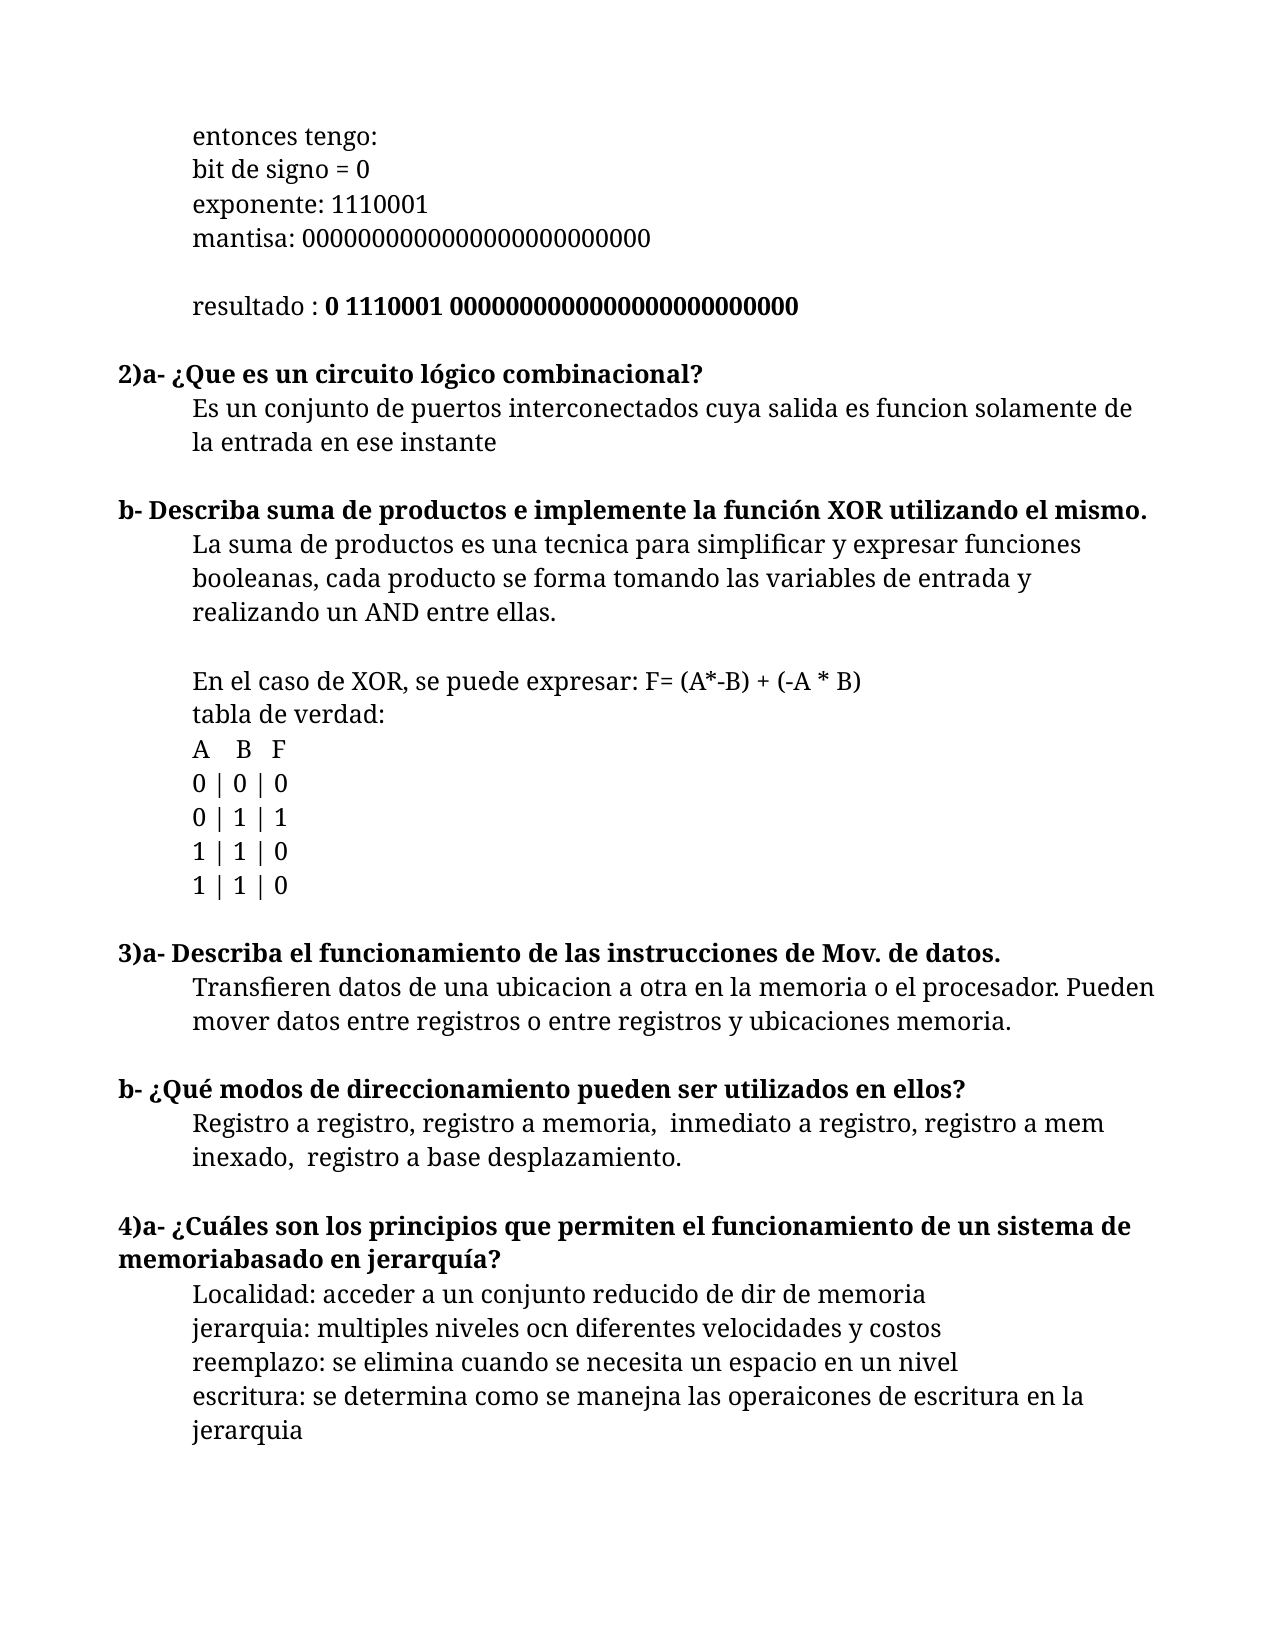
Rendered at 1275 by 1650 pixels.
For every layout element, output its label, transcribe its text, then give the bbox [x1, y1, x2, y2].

text exponente: 1110001 [118, 186, 1157, 220]
text En el caso de XOR, se puede expresar: F= (A*-B) + (-A * B) [118, 663, 1157, 697]
text 4)a- ¿Cuáles son los principios que permiten el funcionamiento de un sistema de [118, 1208, 1157, 1242]
text entonces tengo: [118, 118, 1157, 152]
text b- ¿Qué modos de direccionamiento pueden ser utilizados en ellos? [118, 1072, 1157, 1106]
text tabla de verdad: [118, 697, 1157, 731]
text bit de signo = 0 [118, 152, 1157, 186]
text 0 | 1 | 1 [118, 799, 1157, 833]
text A B F [118, 731, 1157, 765]
text Registro a registro, registro a memoria, inmediato a registro, registro a mem inexado, registro a base desplazamiento. [118, 1106, 1157, 1174]
text 1 | 1 | 0 [118, 867, 1157, 902]
text b- Describa suma de productos e implemente la función XOR utilizando el mismo. [118, 493, 1157, 527]
text Localidad: acceder a un conjunto reducido de dir de memoria [118, 1276, 1157, 1310]
text 2)a- ¿Que es un circuito lógico combinacional? [118, 357, 1157, 391]
text jerarquia: multiples niveles ocn diferentes velocidades y costos [118, 1310, 1157, 1344]
text La suma de productos es una tecnica para simplificar y expresar funciones booleanas, cada producto se forma tomando las variables de entrada y realizando un AND entre ellas. [118, 527, 1157, 629]
text memoriabasado en jerarquía? [118, 1242, 1157, 1276]
text Transfieren datos de una ubicacion a otra en la memoria o el procesador. Pueden mover datos entre registros o entre registros y ubicaciones memoria. [118, 970, 1157, 1038]
text 1 | 1 | 0 [118, 833, 1157, 867]
text escritura: se determina como se manejna las operaicones de escritura en la jerarquia [118, 1378, 1157, 1447]
text reemplazo: se elimina cuando se necesita un espacio en un nivel [118, 1344, 1157, 1378]
text 0 | 0 | 0 [118, 765, 1157, 799]
text 3)a- Describa el funcionamiento de las instrucciones de Mov. de datos. [118, 936, 1157, 970]
text Es un conjunto de puertos interconectados cuya salida es funcion solamente de la entrada en ese instante [118, 391, 1157, 459]
text mantisa: 0000000000000000000000000 [118, 220, 1157, 254]
text resultado : 0 1110001 0000000000000000000000000 [118, 288, 1157, 322]
